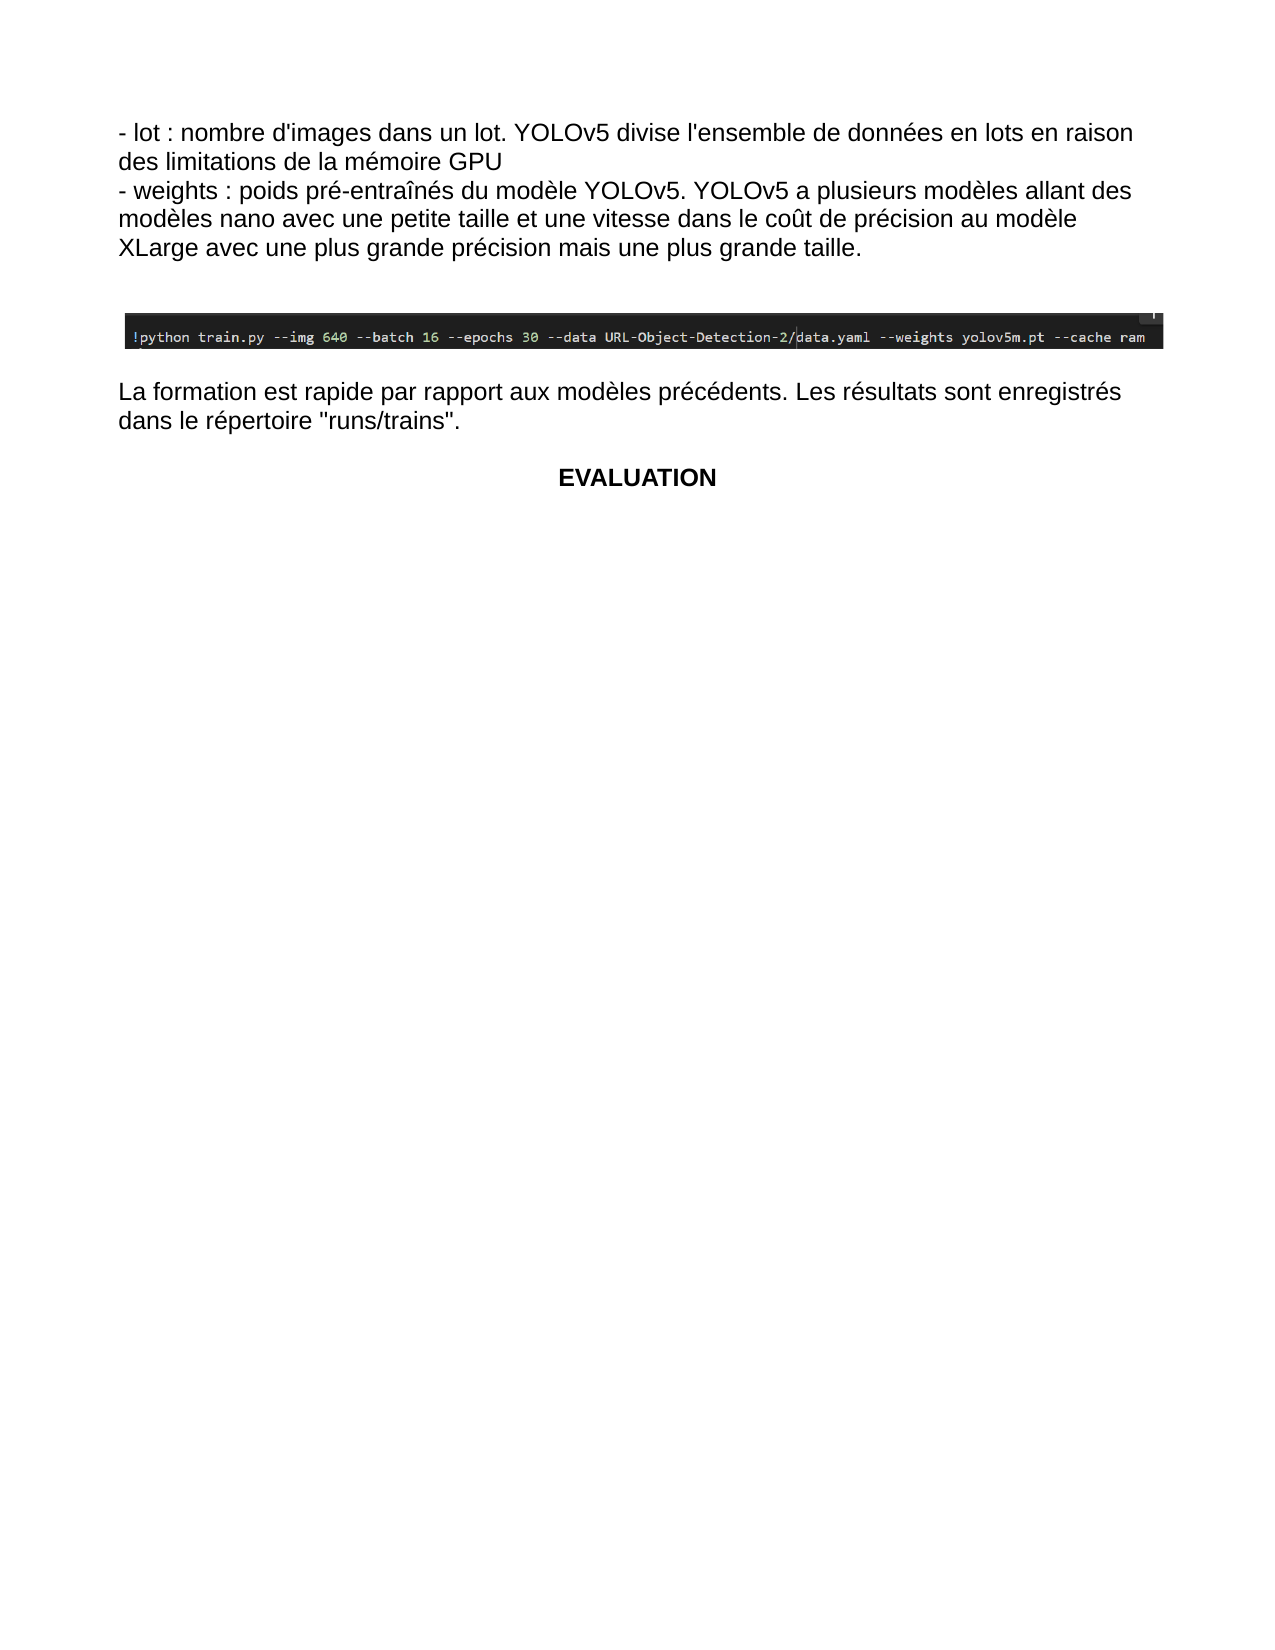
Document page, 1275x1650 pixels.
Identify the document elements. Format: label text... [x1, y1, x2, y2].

text EVALUATION [118, 463, 1157, 492]
text La formation est rapide par rapport aux modèles précédents. Les résultats sont enregistrés dans le répertoire "runs/trains". [118, 377, 1157, 434]
text - lot : nombre d'images dans un lot. YOLOv5 divise l'ensemble de données en lots en raison des limitations de la mémoire GPU [118, 118, 1157, 176]
picture [124, 313, 1164, 349]
text - weights : poids pré-entraînés du modèle YOLOv5. YOLOv5 a plusieurs modèles allant des modèles nano avec une petite taille et une vitesse dans le coût de précision au modèle XLarge avec une plus grande précision mais une plus grande taille. [118, 176, 1157, 262]
